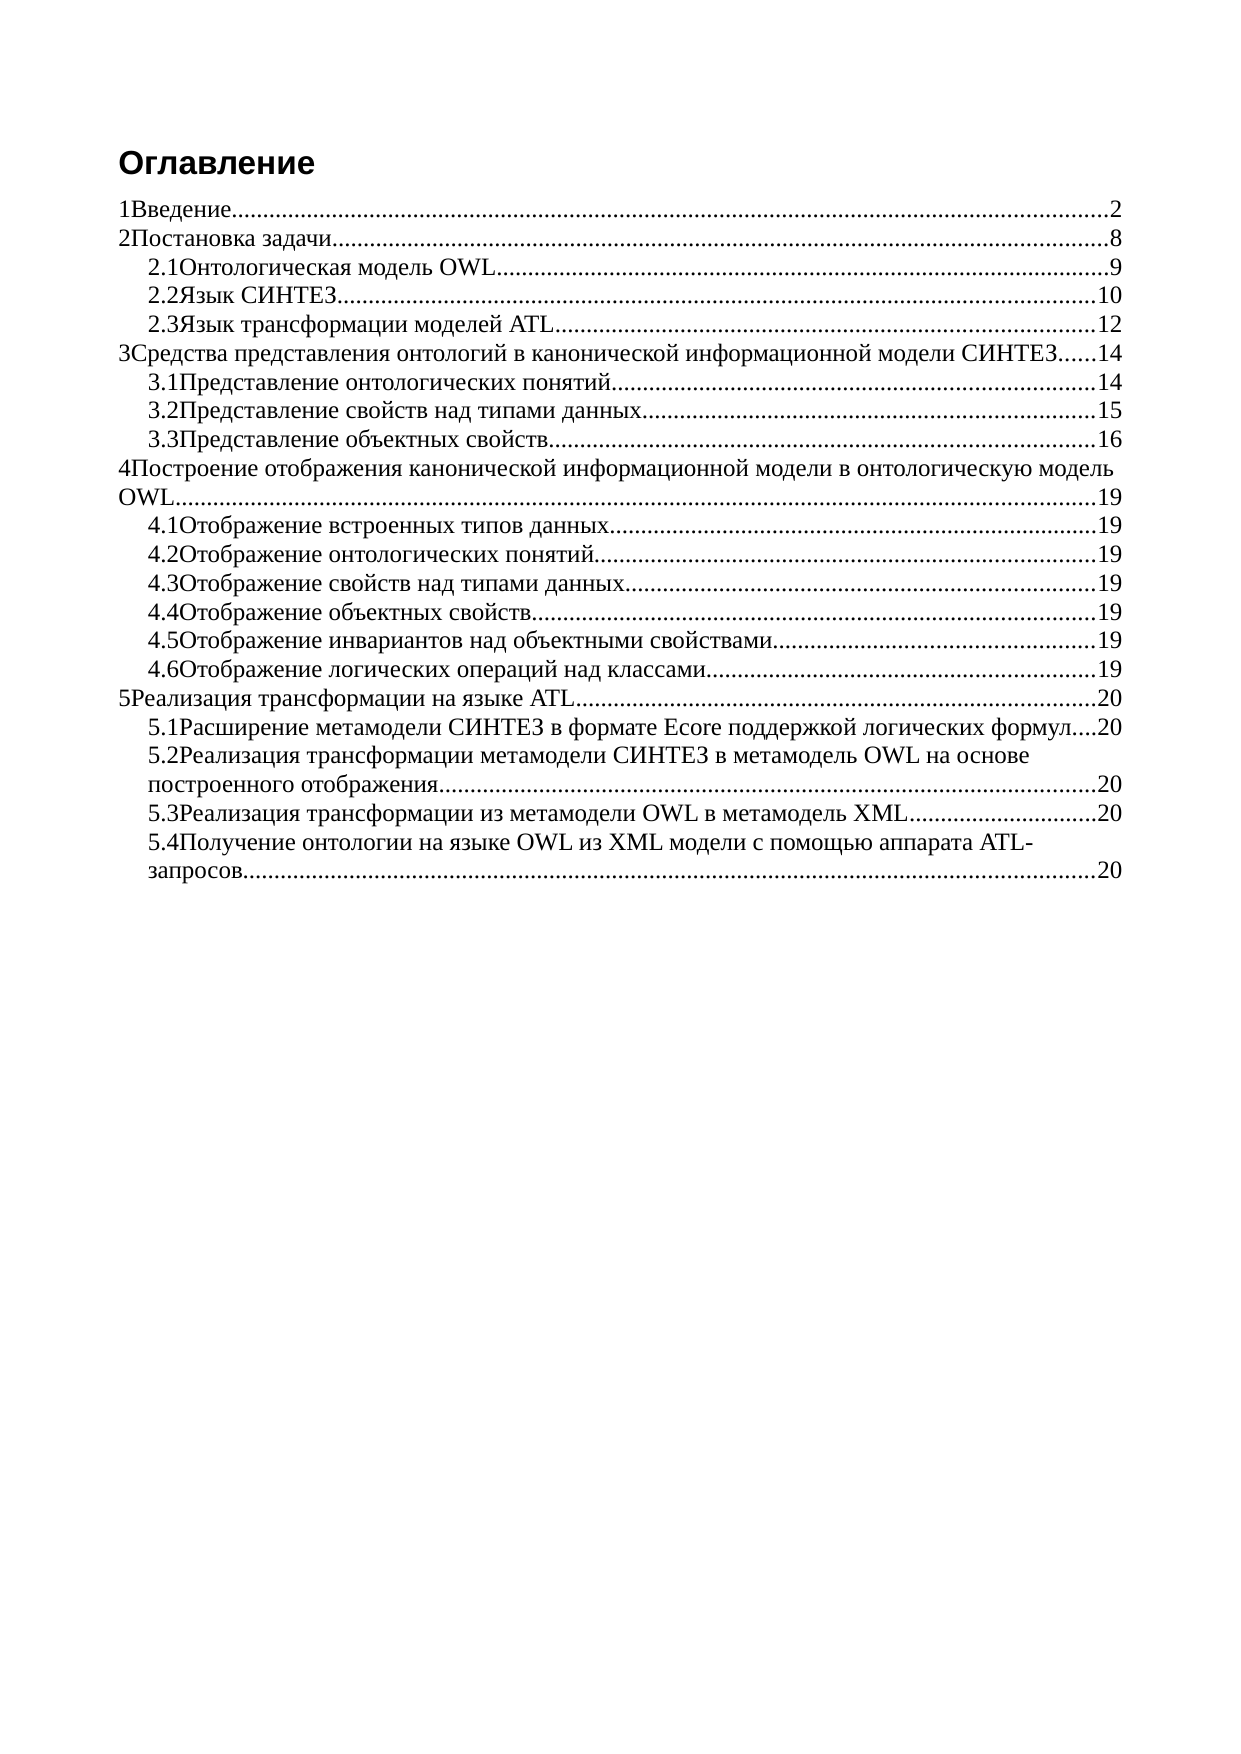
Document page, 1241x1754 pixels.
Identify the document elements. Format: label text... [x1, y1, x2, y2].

text 2.3Язык трансформации моделей ATL 12 [148, 309, 1122, 338]
text 5.3Реализация трансформации из метамодели OWL в метамодель XML 20 [148, 798, 1122, 827]
text 2Постановка задачи 8 [118, 223, 1122, 252]
text 4.2Отображение онтологических понятий 19 [148, 539, 1122, 568]
text 4.1Отображение встроенных типов данных 19 [148, 510, 1122, 539]
text 5.4Получение онтологии на языке OWL из XML модели с помощью аппарата ATL-запросов 20 [148, 827, 1122, 884]
text 3.3Представление объектных свойств 16 [148, 424, 1122, 453]
text 4Построение отображения канонической информационной модели в онтологическую модель OWL 19 [118, 453, 1122, 510]
text 2.1Онтологическая модель OWL 9 [148, 252, 1122, 280]
text 4.6Отображение логических операций над классами 19 [148, 654, 1122, 683]
text 5Реализация трансформации на языке ATL 20 [118, 683, 1122, 712]
text 3.2Представление свойств над типами данных 15 [148, 395, 1122, 424]
text 3.1Представление онтологических понятий 14 [148, 367, 1122, 395]
text 4.3Отображение свойств над типами данных 19 [148, 568, 1122, 597]
text 1Введение 2 [118, 194, 1122, 223]
text 4.4Отображение объектных свойств 19 [148, 597, 1122, 625]
text 5.2Реализация трансформации метамодели СИНТЕЗ в метамодель OWL на основе построенного отображения 20 [148, 740, 1122, 798]
text 5.1Расширение метамодели СИНТЕЗ в формате Ecore поддержкой логических формул 20 [148, 712, 1122, 740]
subtitle Оглавление [118, 143, 1122, 182]
text 3Средства представления онтологий в канонической информационной модели СИНТЕЗ 14 [118, 338, 1122, 367]
text 2.2Язык СИНТЕЗ 10 [148, 280, 1122, 309]
text 4.5Отображение инвариантов над объектными свойствами 19 [148, 625, 1122, 654]
